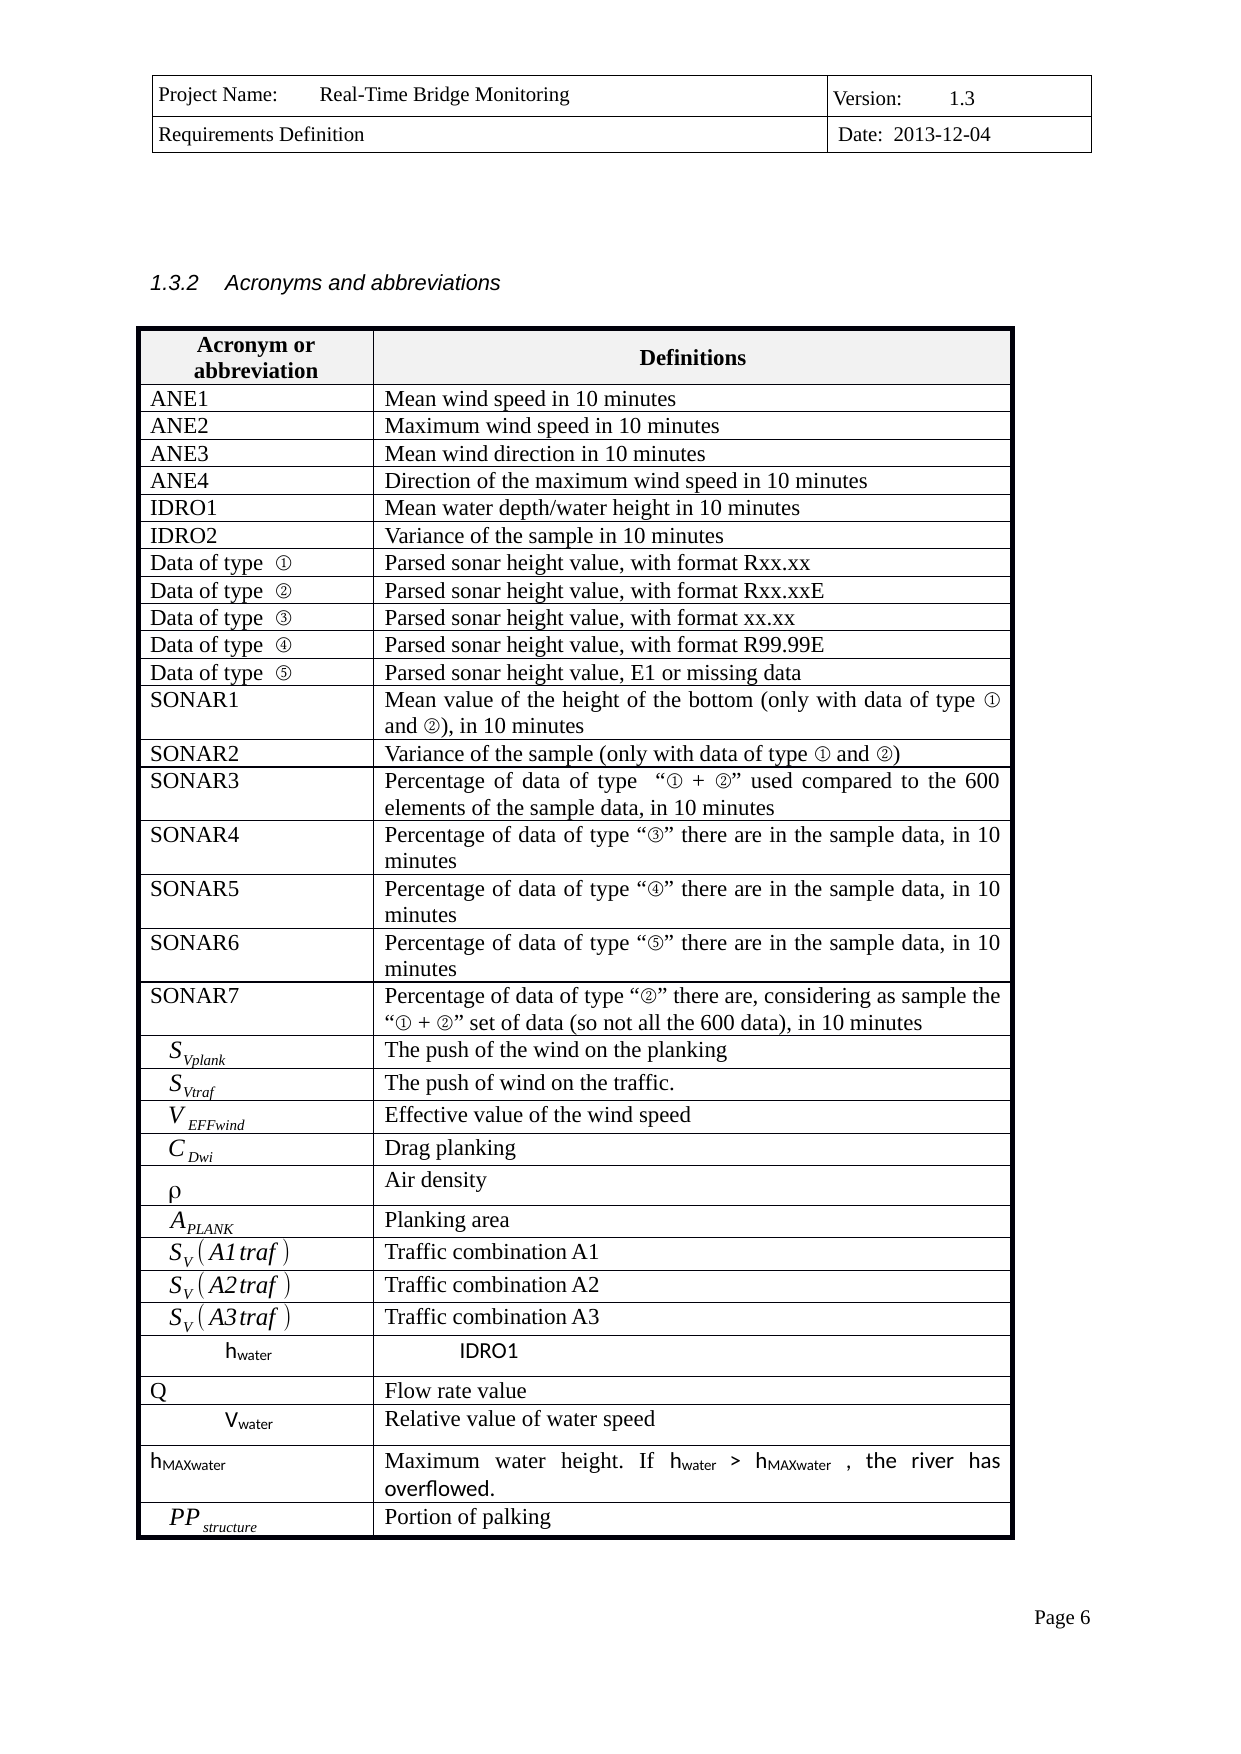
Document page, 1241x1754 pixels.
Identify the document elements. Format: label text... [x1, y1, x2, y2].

table_cell ANE3 [141, 440, 373, 466]
table_cell SONAR2 [141, 740, 373, 766]
table_cell [141, 1101, 373, 1133]
table_cell Vwater [141, 1405, 373, 1445]
table_cell Parsed sonar height value, with format R99.99E [374, 631, 1010, 658]
table_cell ANE1 [141, 385, 373, 411]
table_cell Data of type ① [141, 549, 373, 576]
table_cell Mean wind speed in 10 minutes [374, 385, 1010, 411]
table_cell IDRO2 [141, 522, 373, 548]
table_cell IDRO1 [141, 495, 373, 521]
table_cell SONAR6 [141, 929, 373, 981]
table_cell Percentage of data of type “⑤” there are in the sample data, in 10 minutes [374, 929, 1010, 981]
table_cell SONAR7 [141, 983, 373, 1035]
table_cell Percentage of data of type “②” there are, considering as sample the “① + ②” set of data (so not all the 600 data), in 10 minutes [374, 983, 1010, 1035]
table_cell Parsed sonar height value, E1 or missing data [374, 659, 1010, 685]
table_header Definitions [374, 331, 1010, 384]
subtitle Acronyms and abbreviations [150, 269, 1090, 295]
table_cell Portion of palking [374, 1503, 1010, 1535]
table_cell Percentage of data of type “① + ②” used compared to the 600 elements of the sample data, in 10 minutes [374, 768, 1010, 820]
table_cell hMAXwater [141, 1446, 373, 1502]
table_cell Direction of the maximum wind speed in 10 minutes [374, 467, 1010, 493]
table_cell SONAR3 [141, 768, 373, 820]
table_cell SONAR1 [141, 686, 373, 739]
table_cell Parsed sonar height value, with format Rxx.xxE [374, 577, 1010, 603]
table_cell Mean water depth/water height in 10 minutes [374, 495, 1010, 521]
table_cell Mean value of the height of the bottom (only with data of type ① and ②), in 10 minutes [374, 686, 1010, 739]
table_cell Data of type ③ [141, 604, 373, 630]
table_cell [141, 1238, 373, 1270]
table_cell Percentage of data of type “③” there are in the sample data, in 10 minutes [374, 821, 1010, 874]
table_cell Air density [374, 1166, 1010, 1205]
table_cell Variance of the sample in 10 minutes [374, 522, 1010, 548]
table_cell Planking area [374, 1206, 1010, 1237]
table_cell [141, 1069, 373, 1100]
table_cell [141, 1166, 373, 1205]
table_cell Traffic combination A1 [374, 1238, 1010, 1270]
table_cell Effective value of the wind speed [374, 1101, 1010, 1133]
table_cell Flow rate value [374, 1377, 1010, 1404]
table_cell Data of type ⑤ [141, 659, 373, 685]
table_cell Data of type ② [141, 577, 373, 603]
table_cell The push of wind on the traffic. [374, 1069, 1010, 1100]
table_cell [141, 1303, 373, 1335]
table_cell ANE2 [141, 412, 373, 439]
table_cell [141, 1206, 373, 1237]
table_cell Maximum water height. If hwater > hMAXwater , the river has overflowed. [374, 1446, 1010, 1502]
table_cell [141, 1036, 373, 1068]
table_cell [141, 1271, 373, 1302]
table_cell [141, 1134, 373, 1165]
table_cell Relative value of water speed [374, 1405, 1010, 1445]
table_cell Traffic combination A3 [374, 1303, 1010, 1335]
table_cell The push of the wind on the planking [374, 1036, 1010, 1068]
table_cell Parsed sonar height value, with format Rxx.xx [374, 549, 1010, 576]
table_cell Drag planking [374, 1134, 1010, 1165]
table_cell hwater [141, 1336, 373, 1376]
table_cell SONAR5 [141, 875, 373, 928]
table_cell Data of type ④ [141, 631, 373, 658]
table_cell IDRO1 [374, 1336, 1010, 1376]
table_header Acronym or abbreviation [141, 331, 373, 384]
table_cell ANE4 [141, 467, 373, 493]
table_cell Maximum wind speed in 10 minutes [374, 412, 1010, 439]
table_cell Parsed sonar height value, with format xx.xx [374, 604, 1010, 630]
table_cell SONAR4 [141, 821, 373, 874]
table_cell [141, 1503, 373, 1535]
table_cell Q [141, 1377, 373, 1404]
table_cell Mean wind direction in 10 minutes [374, 440, 1010, 466]
table_cell Traffic combination A2 [374, 1271, 1010, 1302]
table_cell Percentage of data of type “④” there are in the sample data, in 10 minutes [374, 875, 1010, 928]
table_cell Variance of the sample (only with data of type ① and ②) [374, 740, 1010, 766]
